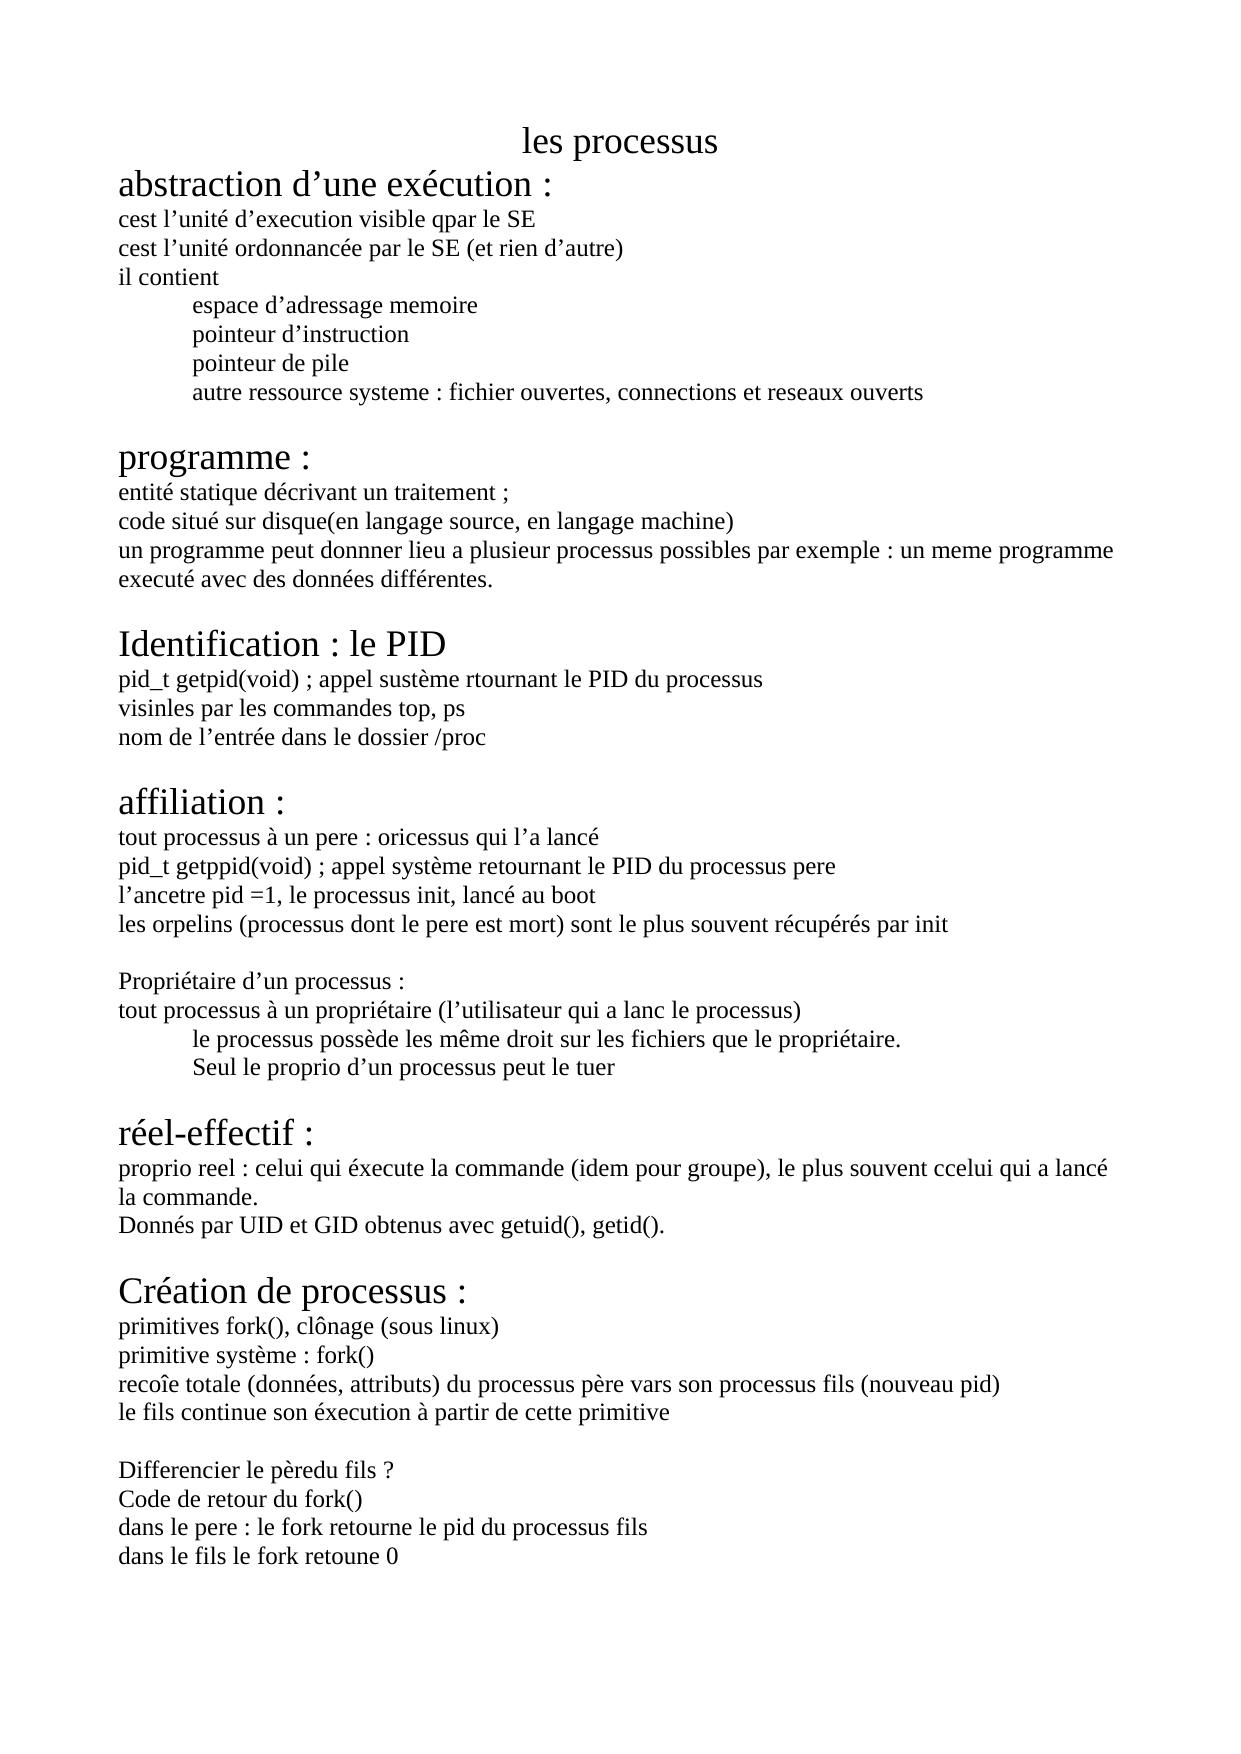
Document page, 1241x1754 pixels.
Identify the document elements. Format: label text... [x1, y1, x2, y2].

text primitives fork(), clônage (sous linux) [118, 1311, 1122, 1340]
text nom de l’entrée dans le dossier /proc [118, 722, 1122, 751]
text pid_t getppid(void) ; appel système retournant le PID du processus pere [118, 851, 1122, 880]
text les processus [118, 118, 1122, 161]
text Differencier le pèredu fils ? [118, 1455, 1122, 1484]
text entité statique décrivant un traitement ; [118, 477, 1122, 506]
text code situé sur disque(en langage source, en langage machine) [118, 506, 1122, 535]
text dans le pere : le fork retourne le pid du processus fils [118, 1512, 1122, 1541]
text recoîe totale (données, attributs) du processus père vars son processus fils (nouveau pid) [118, 1369, 1122, 1397]
text cest l’unité d’execution visible qpar le SE [118, 204, 1122, 233]
text pointeur de pile [118, 348, 1122, 377]
text pid_t getpid(void) ; appel sustème rtournant le PID du processus [118, 664, 1122, 693]
text affiliation : [118, 779, 1122, 822]
text réel-effectif : [118, 1110, 1122, 1153]
text Création de processus : [118, 1268, 1122, 1311]
text Seul le proprio d’un processus peut le tuer [118, 1052, 1122, 1081]
text Donnés par UID et GID obtenus avec getuid(), getid(). [118, 1211, 1122, 1239]
text primitive système : fork() [118, 1340, 1122, 1369]
text cest l’unité ordonnancée par le SE (et rien d’autre) [118, 233, 1122, 262]
text il contient [118, 262, 1122, 291]
text tout processus à un propriétaire (l’utilisateur qui a lanc le processus) [118, 995, 1122, 1024]
text visinles par les commandes top, ps [118, 693, 1122, 722]
text Propriétaire d’un processus : [118, 966, 1122, 995]
text un programme peut donnner lieu a plusieur processus possibles par exemple : un meme programme executé avec des données différentes. [118, 535, 1122, 592]
text espace d’adressage memoire [118, 291, 1122, 319]
text dans le fils le fork retoune 0 [118, 1541, 1122, 1570]
text le fils continue son éxecution à partir de cette primitive [118, 1397, 1122, 1426]
text Identification : le PID [118, 621, 1122, 664]
text les orpelins (processus dont le pere est mort) sont le plus souvent récupérés par init [118, 909, 1122, 937]
text programme : [118, 434, 1122, 477]
text l’ancetre pid =1, le processus init, lancé au boot [118, 880, 1122, 909]
text tout processus à un pere : oricessus qui l’a lancé [118, 822, 1122, 851]
text le processus possède les même droit sur les fichiers que le propriétaire. [118, 1024, 1122, 1052]
text proprio reel : celui qui éxecute la commande (idem pour groupe), le plus souvent ccelui qui a lancé la commande. [118, 1153, 1122, 1211]
text pointeur d’instruction [118, 319, 1122, 348]
text autre ressource systeme : fichier ouvertes, connections et reseaux ouverts [118, 377, 1122, 406]
text abstraction d’une exécution : [118, 161, 1122, 204]
text Code de retour du fork() [118, 1484, 1122, 1512]
